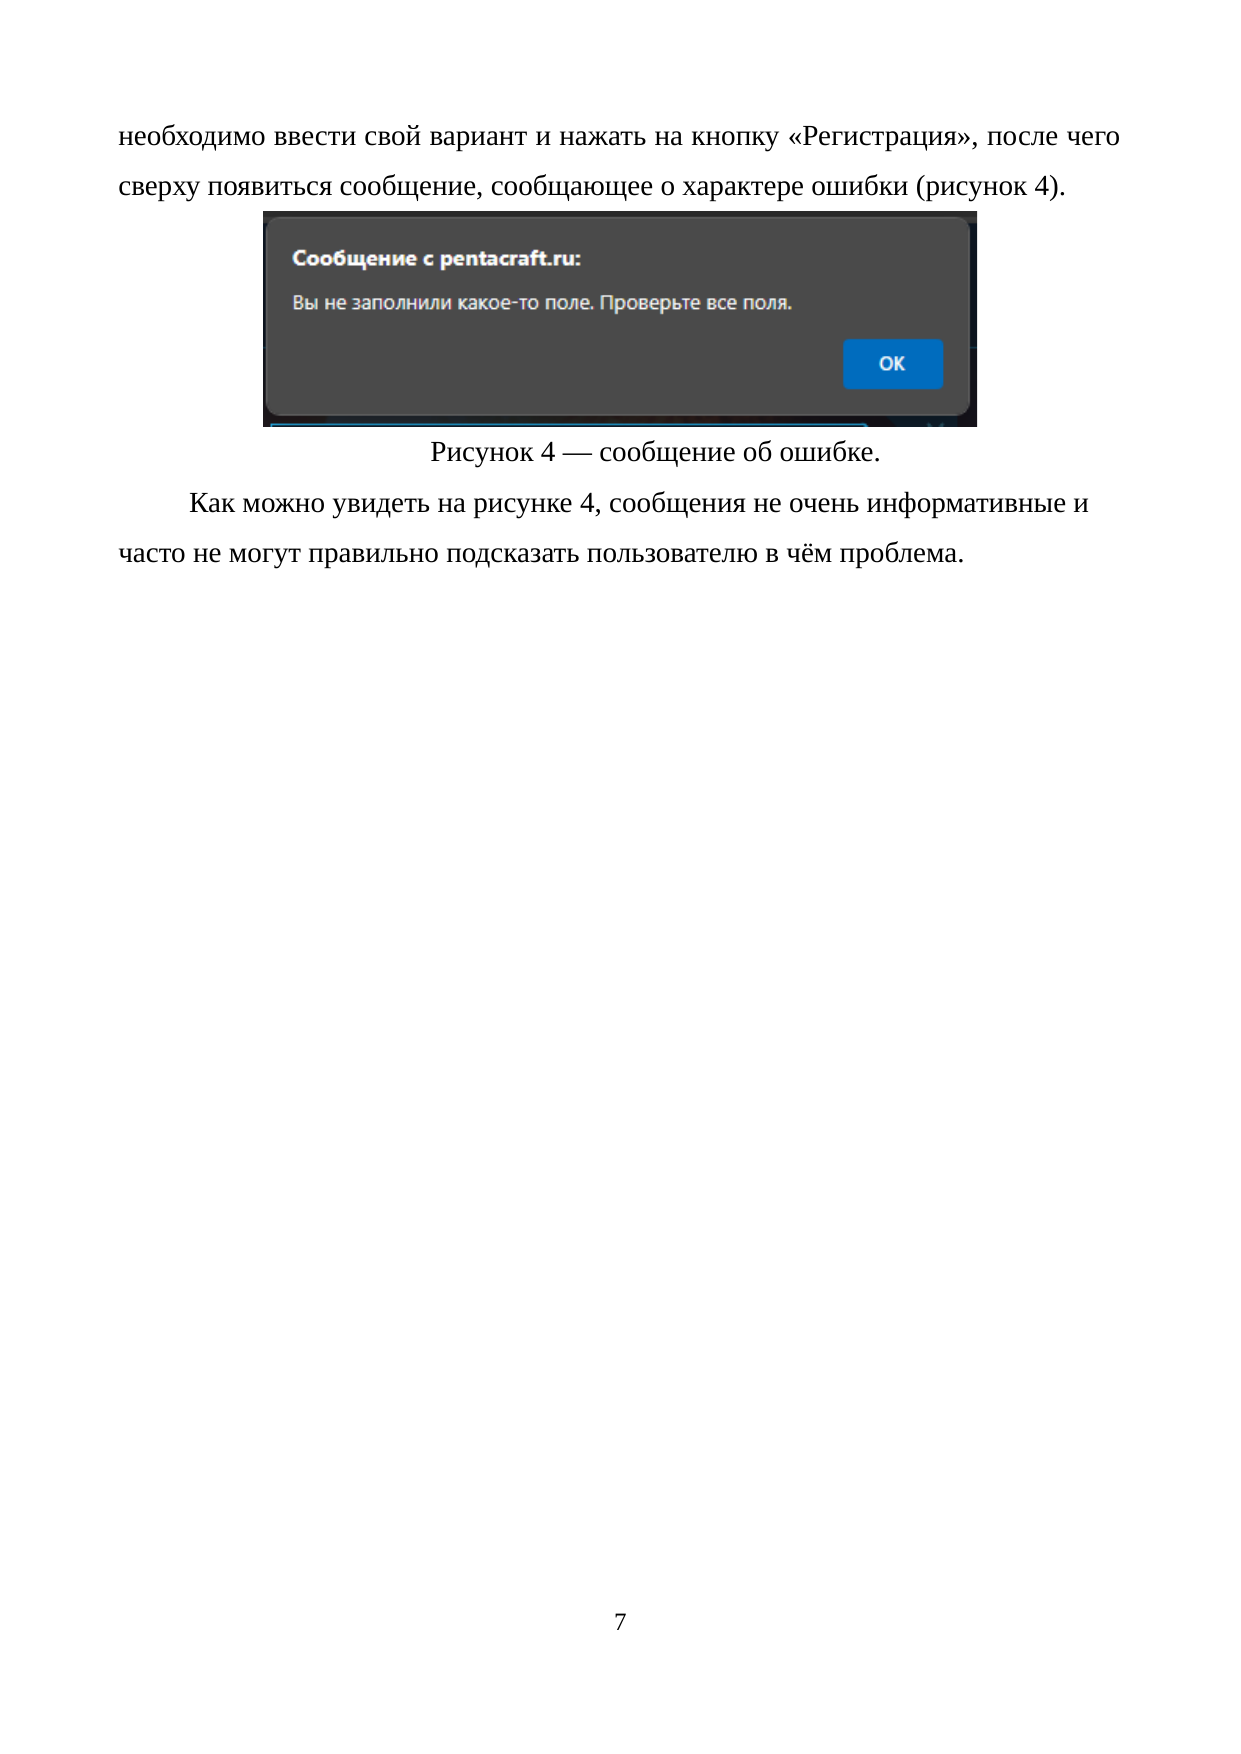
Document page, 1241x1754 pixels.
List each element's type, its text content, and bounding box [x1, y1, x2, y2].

picture [263, 211, 978, 427]
list Как можно увидеть на рисунке 4, сообщения не очень информативные и часто не могут правильно подсказать пользователю в чём проблема. [118, 485, 1122, 568]
list необходимо ввести свой вариант и нажать на кнопку «Регистрация», после чего сверху появиться сообщение, сообщающее о характере ошибки (рисунок 4). [118, 118, 1122, 202]
list Рисунок 4 — сообщение об ошибке. [118, 434, 1122, 468]
